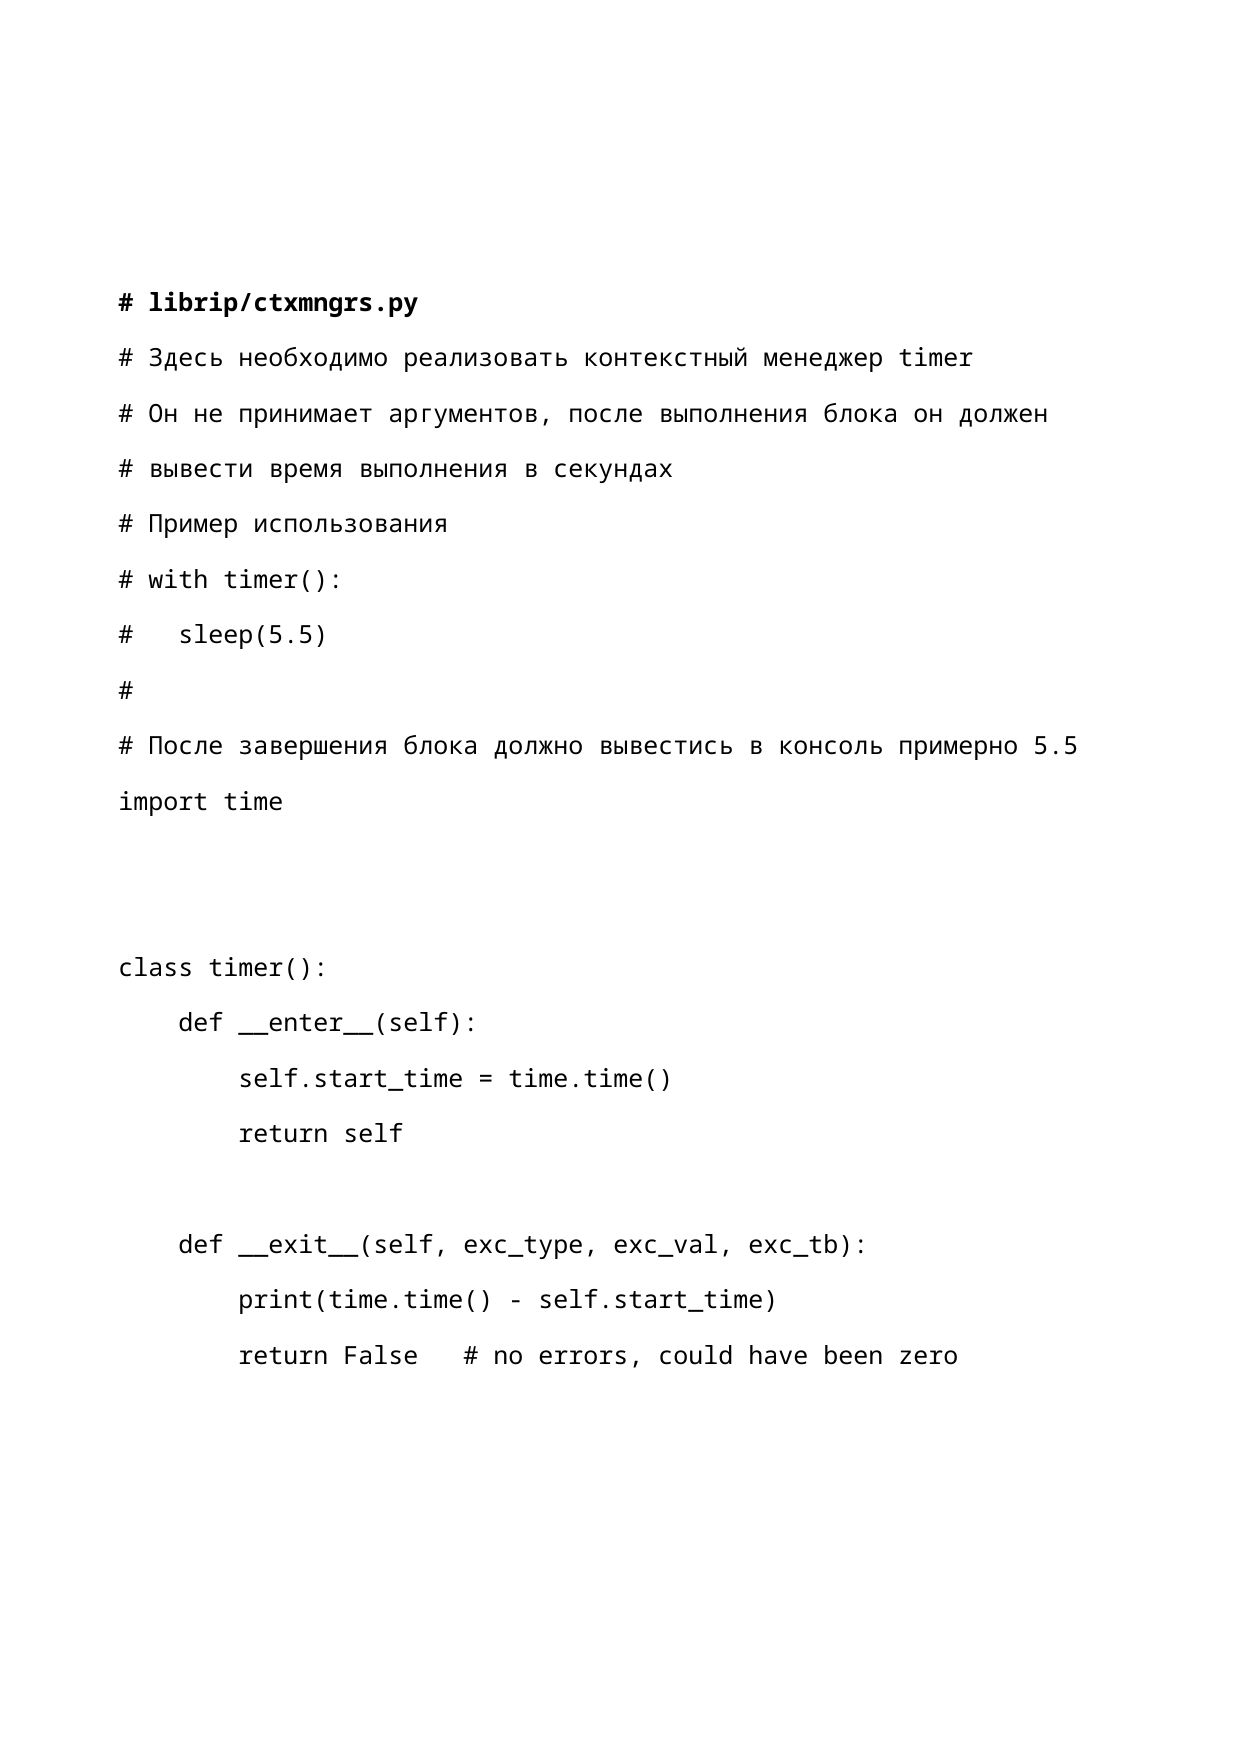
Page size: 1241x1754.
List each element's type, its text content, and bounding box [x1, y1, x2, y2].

text return False # no errors, could have been zero [118, 1337, 1122, 1371]
text print(time.time() - self.start_time) [118, 1282, 1122, 1316]
text return self [118, 1116, 1122, 1150]
text self.start_time = time.time() [118, 1060, 1122, 1094]
text class timer(): [118, 949, 1122, 983]
text def __exit__(self, exc_type, exc_val, exc_tb): [118, 1226, 1122, 1261]
text # вывести время выполнения в секундах [118, 451, 1122, 485]
text # librip/ctxmngrs.py [118, 284, 1122, 318]
text # with timer(): [118, 561, 1122, 596]
text # После завершения блока должно вывестись в консоль примерно 5.5 [118, 728, 1122, 762]
text # Он не принимает аргументов, после выполнения блока он должен [118, 395, 1122, 429]
text import time [118, 783, 1122, 817]
text def __enter__(self): [118, 1005, 1122, 1039]
text # [118, 672, 1122, 706]
text # Здесь необходимо реализовать контекстный менеджер timer [118, 340, 1122, 374]
text # sleep(5.5) [118, 617, 1122, 651]
text # Пример использования [118, 506, 1122, 540]
